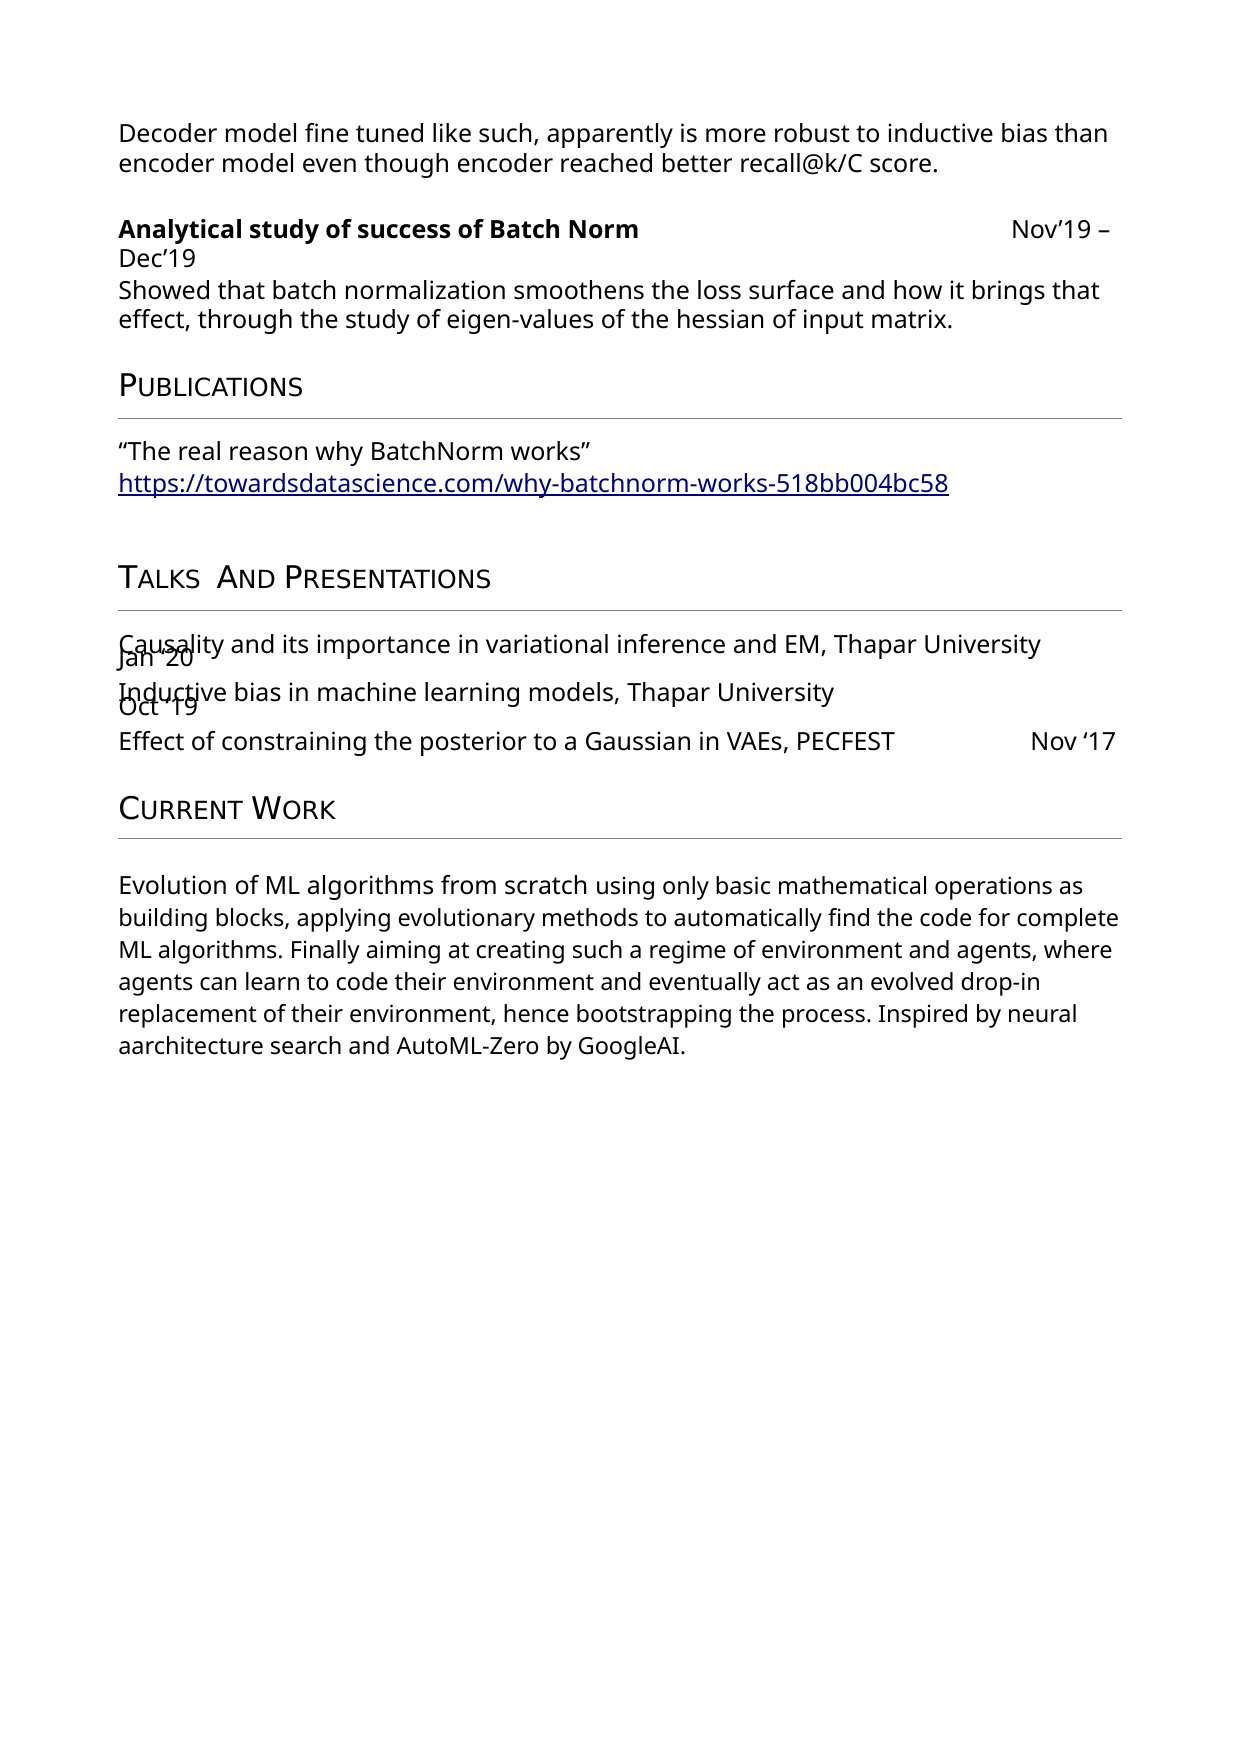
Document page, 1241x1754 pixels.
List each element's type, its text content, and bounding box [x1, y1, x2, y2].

text Causality and its importance in variational inference and EM, Thapar University Jan ‘20 [118, 639, 1122, 673]
text TALKS AND PRESENTATIONS [118, 559, 1122, 595]
text Analytical study of success of Batch Norm Nov’19 – Dec’19 [118, 213, 1122, 275]
text Evolution of ML algorithms from scratch using only basic mathematical operations as building blocks, applying evolutionary methods to automatically find the code for complete ML algorithms. Finally aiming at creating such a regime of environment and agents, where agents can learn to code their environment and eventually act as an evolved drop-in replacement of their environment, hence bootstrapping the process. Inspired by neural aarchitecture search and AutoML-Zero by GoogleAI. [118, 867, 1122, 1061]
text Showed that batch normalization smoothens the loss surface and how it brings that effect, through the study of eigen-values of the hessian of input matrix. [118, 275, 1122, 336]
text Decoder model fine tuned like such, apparently is more robust to inductive bias than encoder model even though encoder reached better recall@k/C score. [118, 118, 1122, 179]
text https://towardsdatascience.com/why-batchnorm-works-518bb004bc58 [545, 479, 1122, 496]
text Effect of constraining the posterior to a Gaussian in VAEs, PECFEST Nov ‘17 [118, 737, 363, 754]
text “The real reason why BatchNorm works” [118, 447, 355, 464]
text https://towardsdatascience.com/why-batchnorm-works-518bb004bc58 [155, 479, 543, 494]
text Effect of constraining the posterior to a Gaussian in VAEs, PECFEST Nov ‘17 [423, 737, 1122, 754]
text Inductive bias in machine learning models, Thapar University Oct ‘19 [118, 688, 1122, 722]
text CURRENT WORK [118, 805, 1122, 823]
text PUBLICATIONS [118, 370, 1122, 403]
text “The real reason why BatchNorm works” [356, 447, 1122, 464]
